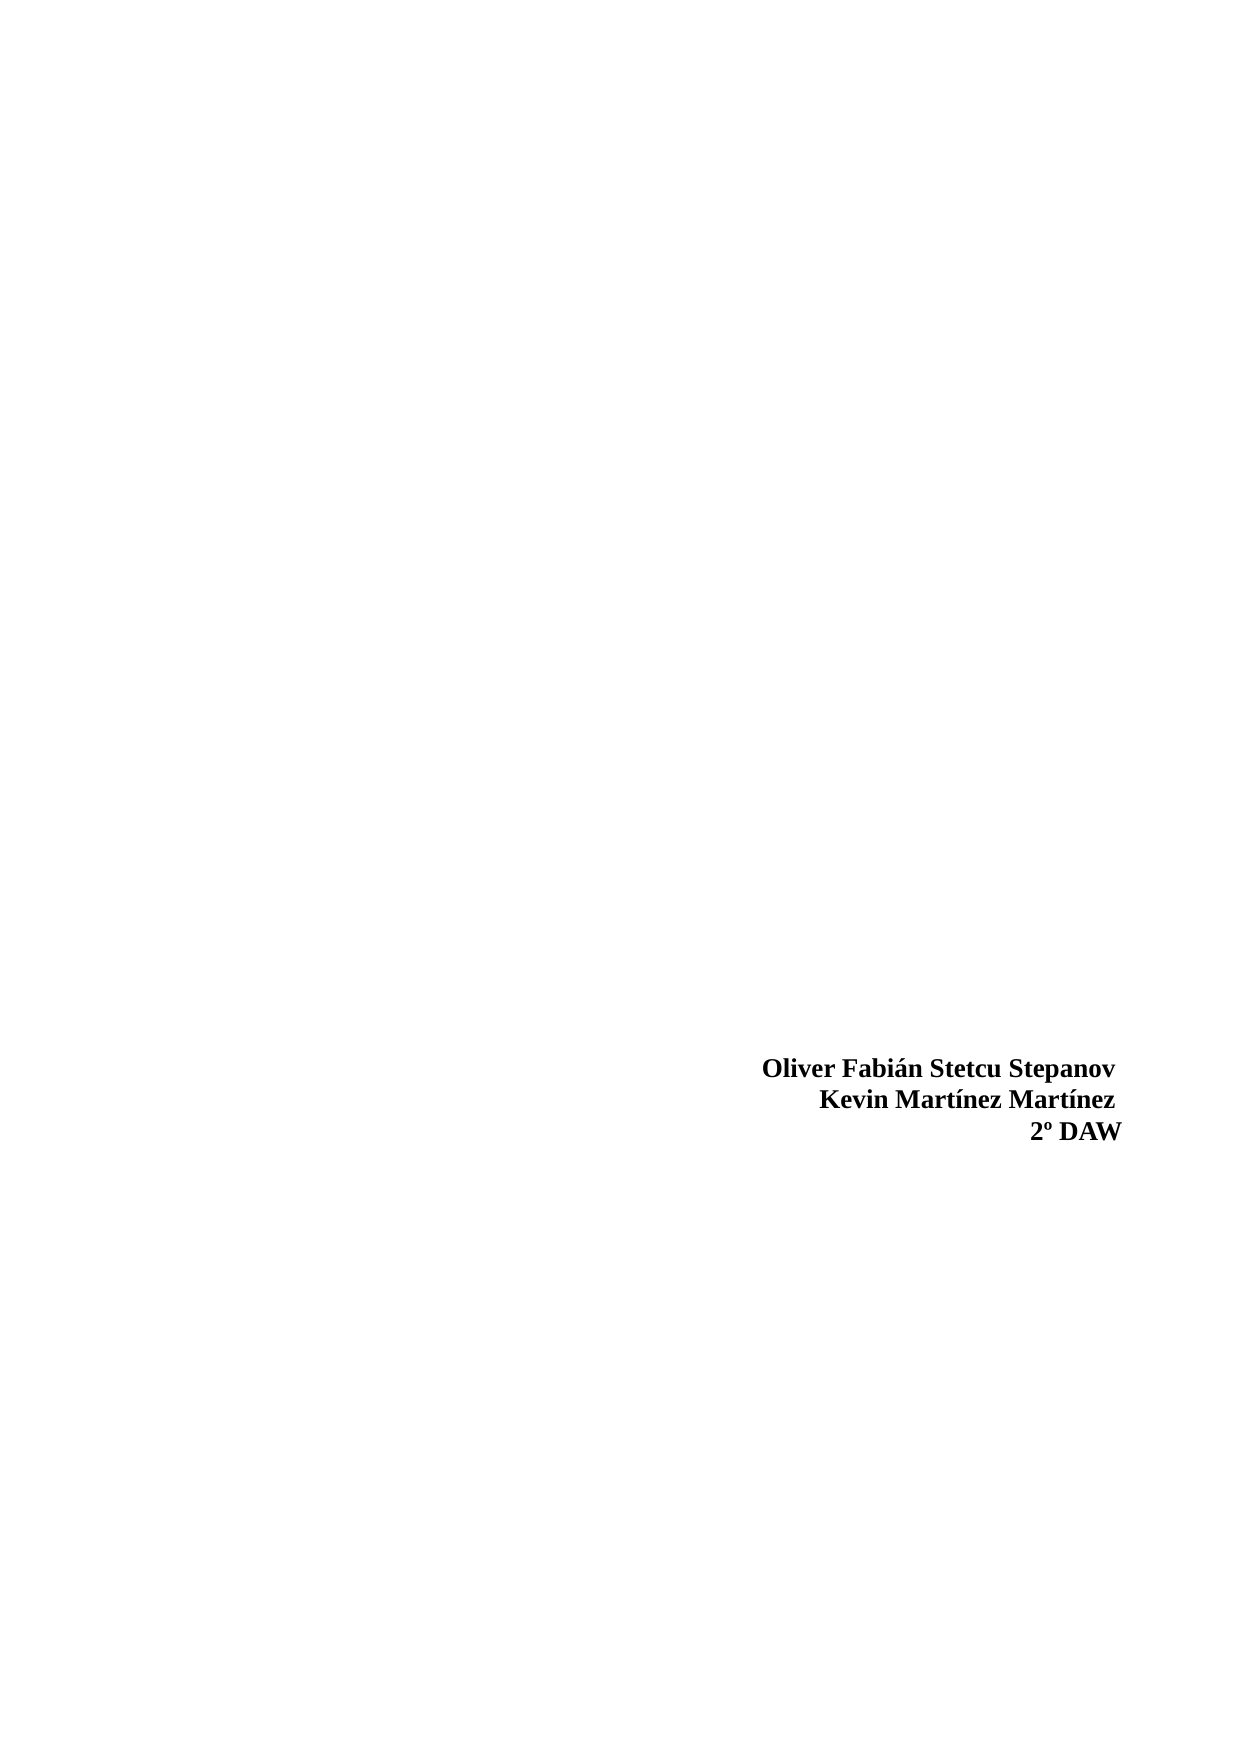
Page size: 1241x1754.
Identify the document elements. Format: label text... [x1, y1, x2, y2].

text Kevin Martínez Martínez [118, 1084, 1122, 1115]
text 2º DAW [118, 1115, 1122, 1146]
text Oliver Fabián Stetcu Stepanov [118, 1052, 1122, 1084]
